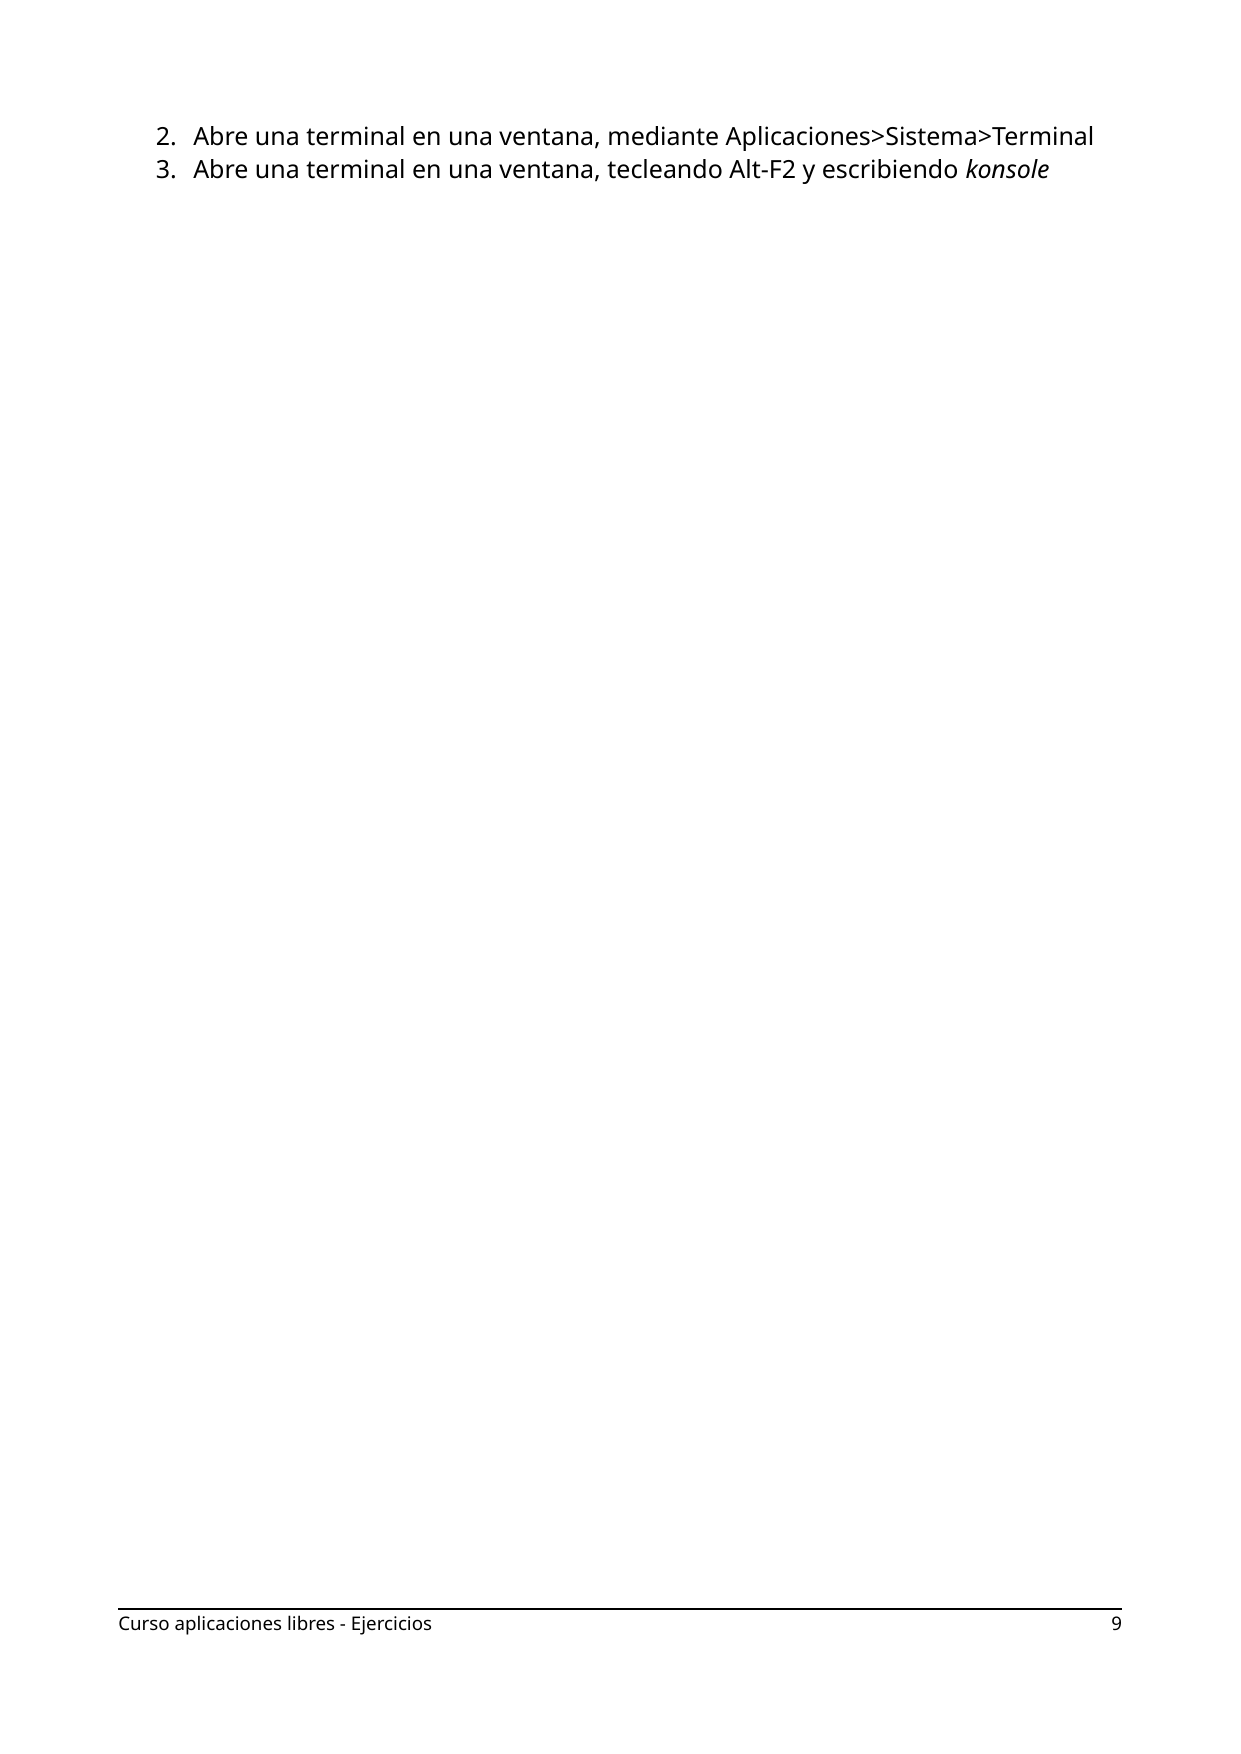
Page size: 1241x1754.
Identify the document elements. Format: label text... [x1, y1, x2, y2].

list Abre una terminal en una ventana, tecleando Alt-F2 y escribiendo konsole [156, 152, 1122, 186]
list Abre una terminal en una ventana, mediante Aplicaciones>Sistema>Terminal [156, 118, 1122, 152]
